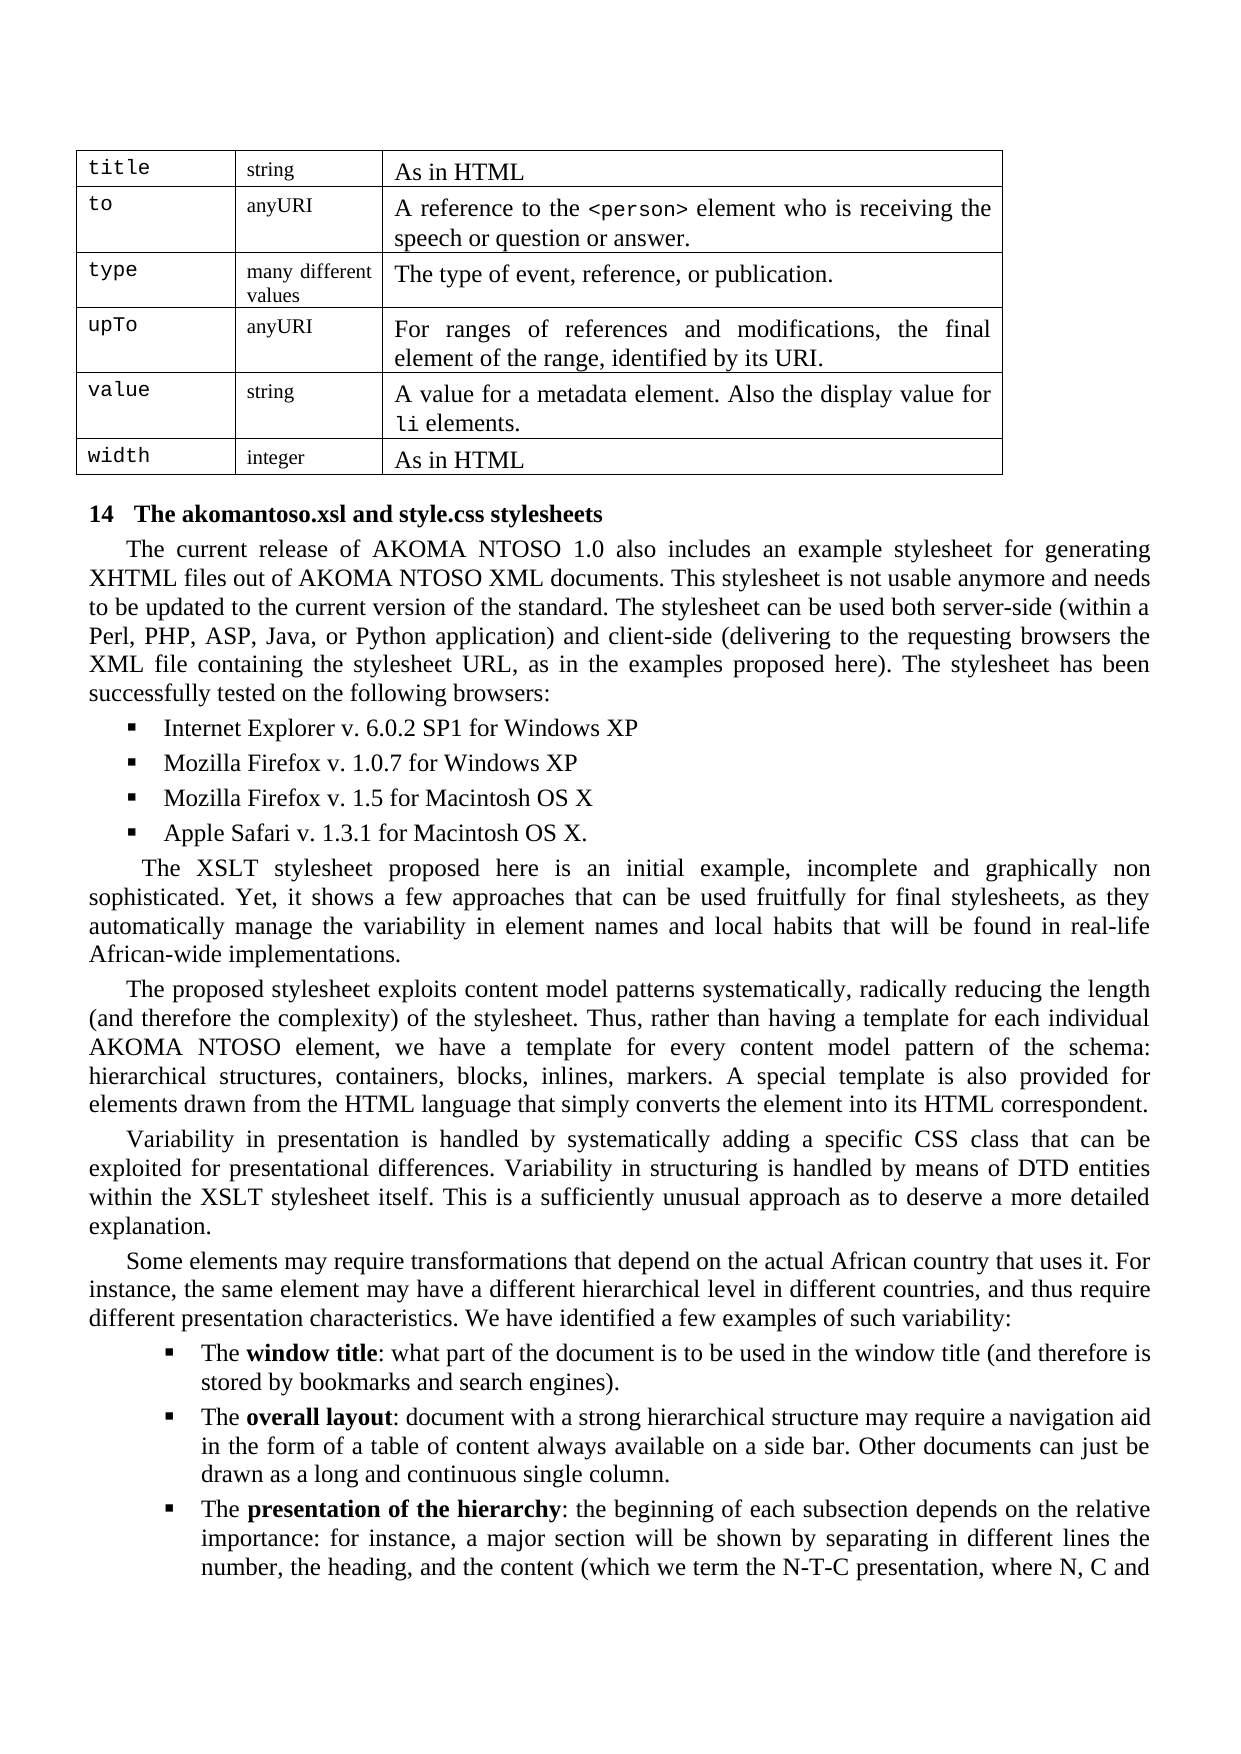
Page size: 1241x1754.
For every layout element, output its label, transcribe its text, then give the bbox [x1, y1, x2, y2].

table_cell A value for a metadata element. Also the display value for li elements. [383, 373, 1002, 437]
subtitle The akomantoso.xsl and style.css stylesheets [89, 499, 1151, 528]
table_cell string [236, 373, 382, 437]
text Some elements may require transformations that depend on the actual African country that uses it. For instance, the same element may have a different hierarchical level in different countries, and thus require different presentation characteristics. We have identified a few examples of such variability: [89, 1246, 1151, 1332]
list The overall layout: document with a strong hierarchical structure may require a navigation aid in the form of a table of content always available on a side bar. Other documents can just be drawn as a long and continuous single column. [163, 1402, 1151, 1488]
table_cell many different values [236, 253, 382, 307]
list Apple Safari v. 1.3.1 for Macintosh OS X. [126, 818, 1151, 847]
table_cell string [236, 151, 382, 186]
list The presentation of the hierarchy: the beginning of each subsection depends on the relative importance: for instance, a major section will be shown by separating in different lines the number, the heading, and the content (which we term the N-T-C presentation, where N, C and [163, 1494, 1151, 1581]
table_cell For ranges of references and modifications, the final element of the range, identified by its URI. [383, 308, 1002, 372]
table_cell to [77, 187, 235, 252]
table_cell type [77, 253, 235, 307]
text The proposed stylesheet exploits content model patterns systematically, radically reducing the length (and therefore the complexity) of the stylesheet. Thus, rather than having a template for each individual AKOMA NTOSO element, we have a template for every content model pattern of the schema: hierarchical structures, containers, blocks, inlines, markers. A special template is also provided for elements drawn from the HTML language that simply converts the element into its HTML correspondent. [89, 974, 1151, 1118]
table_cell upTo [77, 308, 235, 372]
text The current release of AKOMA NTOSO 1.0 also includes an example stylesheet for generating XHTML files out of AKOMA NTOSO XML documents. This stylesheet is not usable anymore and needs to be updated to the current version of the standard. The stylesheet can be used both server-side (within a Perl, PHP, ASP, Java, or Python application) and client-side (delivering to the requesting browsers the XML file containing the stylesheet URL, as in the examples proposed here). The stylesheet has been successfully tested on the following browsers: [89, 534, 1151, 707]
text The XSLT stylesheet proposed here is an initial example, incomplete and graphically non sophisticated. Yet, it shows a few approaches that can be used fruitfully for final stylesheets, as they automatically manage the variability in element names and local habits that will be found in real-life African-wide implementations. [89, 853, 1151, 968]
table_cell title [77, 151, 235, 186]
list The window title: what part of the document is to be used in the window title (and therefore is stored by bookmarks and search engines). [163, 1338, 1151, 1396]
table_cell The type of event, reference, or publication. [383, 253, 1002, 307]
text Variability in presentation is handled by systematically adding a specific CSS class that can be exploited for presentational differences. Variability in structuring is handled by means of DTD entities within the XSLT stylesheet itself. This is a sufficiently unusual approach as to deserve a more detailed explanation. [89, 1124, 1151, 1239]
list Mozilla Firefox v. 1.0.7 for Windows XP [126, 748, 1151, 777]
table_cell A reference to the <person> element who is receiving the speech or question or answer. [383, 187, 1002, 252]
table_cell As in HTML [383, 151, 1002, 186]
table_cell anyURI [236, 308, 382, 372]
table_cell integer [236, 439, 382, 473]
list Internet Explorer v. 6.0.2 SP1 for Windows XP [126, 713, 1151, 742]
table_cell anyURI [236, 187, 382, 252]
list Mozilla Firefox v. 1.5 for Macintosh OS X [126, 783, 1151, 812]
table_cell width [77, 439, 235, 473]
table_cell As in HTML [383, 439, 1002, 473]
table_cell value [77, 373, 235, 437]
